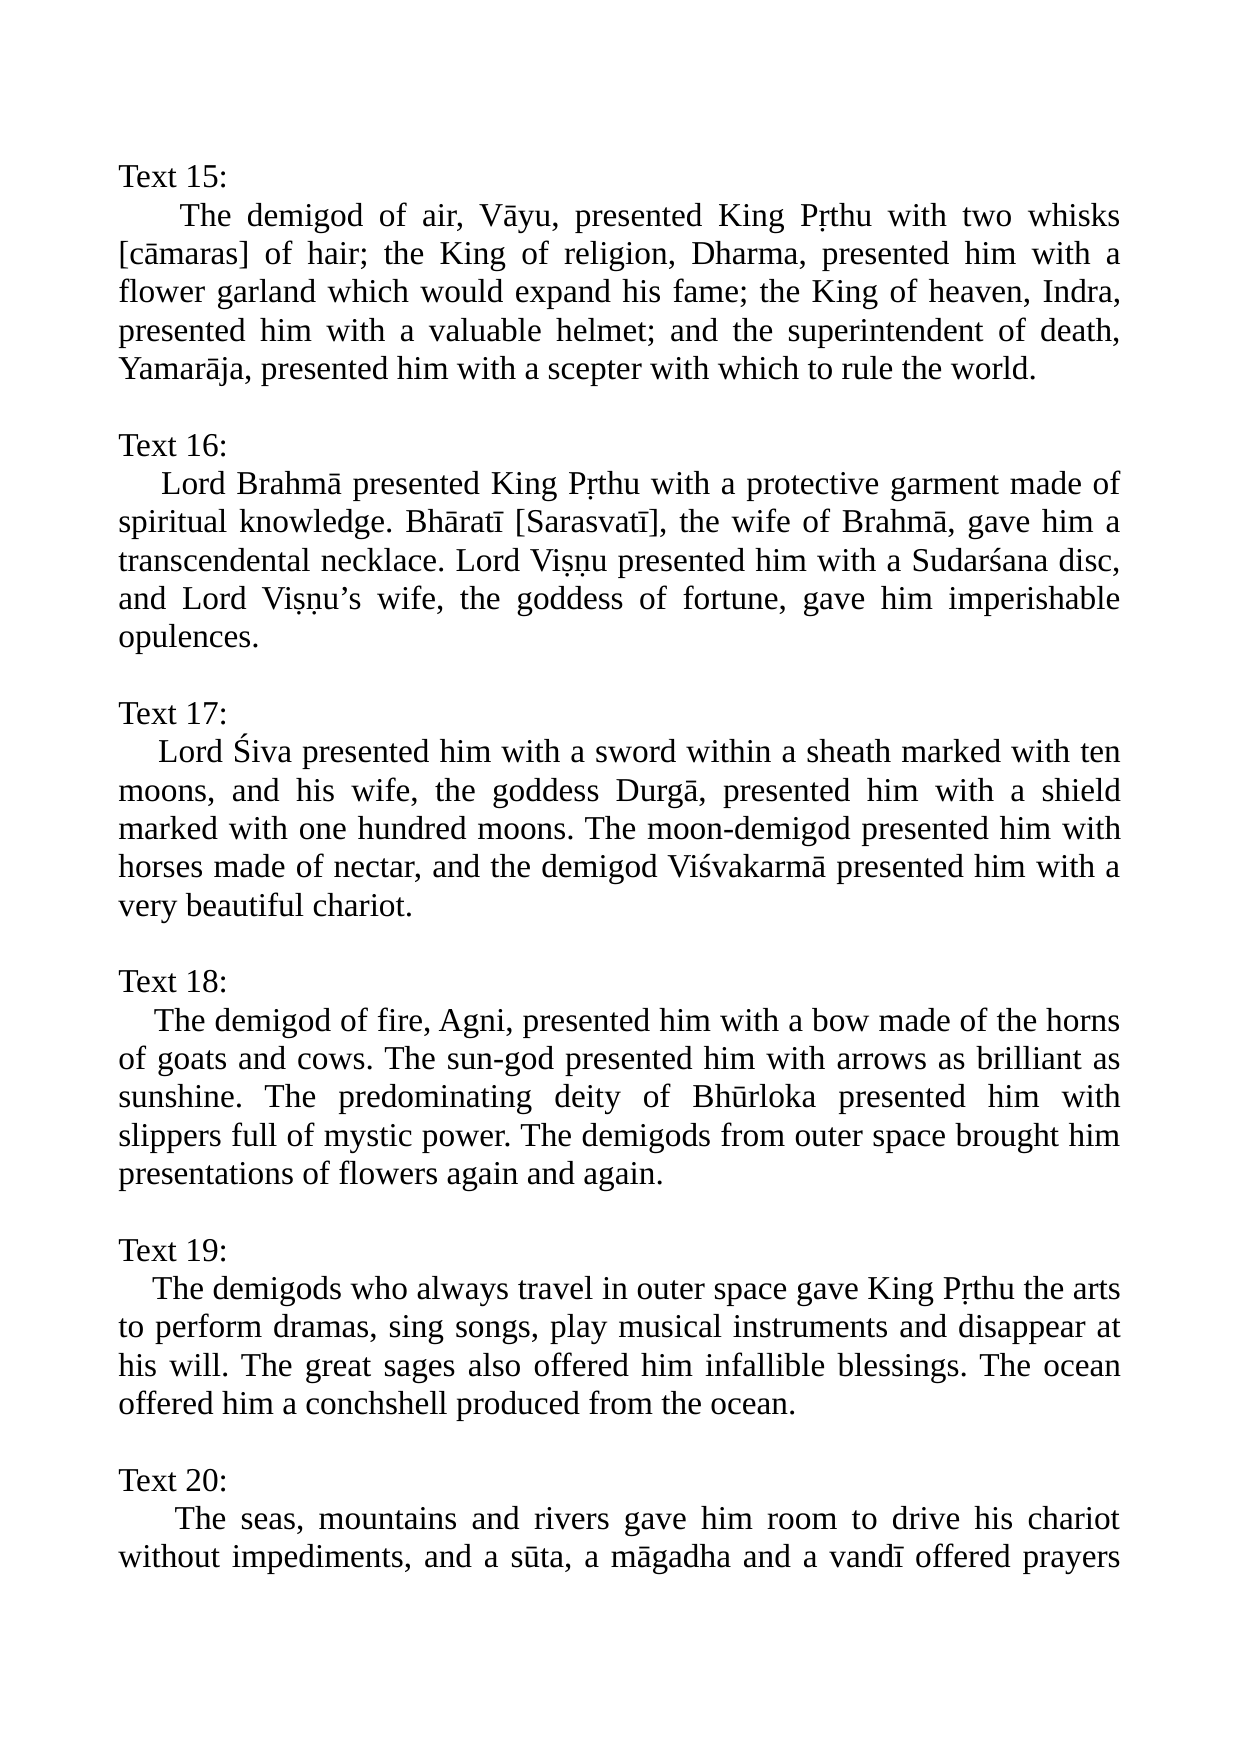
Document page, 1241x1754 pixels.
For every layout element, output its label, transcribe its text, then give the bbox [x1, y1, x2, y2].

text Lord Brahmā presented King Pṛthu with a protective garment made of spiritual knowledge. Bhāratī [Sarasvatī], the wife of Brahmā, gave him a transcendental necklace. Lord Viṣṇu presented him with a Sudarśana disc, and Lord Viṣṇu’s wife, the goddess of fortune, gave him imperishable opulences. [118, 463, 1122, 655]
text Text 18: [118, 961, 1122, 1000]
text Text 16: [118, 425, 1122, 463]
text Text 19: [118, 1230, 1122, 1268]
text Text 15: [118, 156, 1122, 195]
text The demigod of air, Vāyu, presented King Pṛthu with two whisks [cāmaras] of hair; the King of religion, Dharma, presented him with a flower garland which would expand his fame; the King of heaven, Indra, presented him with a valuable helmet; and the superintendent of death, Yamarāja, presented him with a scepter with which to rule the world. [118, 195, 1122, 386]
text The demigods who always travel in outer space gave King Pṛthu the arts to perform dramas, sing songs, play musical instruments and disappear at his will. The great sages also offered him infallible blessings. The ocean offered him a conchshell produced from the ocean. [118, 1268, 1122, 1421]
text Text 20: [118, 1460, 1122, 1498]
text The seas, mountains and rivers gave him room to drive his chariot without impediments, and a sūta, a māgadha and a vandī offered prayers [118, 1498, 1122, 1575]
text Lord Śiva presented him with a sword within a sheath marked with ten moons, and his wife, the goddess Durgā, presented him with a shield marked with one hundred moons. The moon-demigod presented him with horses made of nectar, and the demigod Viśvakarmā presented him with a very beautiful chariot. [118, 731, 1122, 923]
text The demigod of fire, Agni, presented him with a bow made of the horns of goats and cows. The sun-god presented him with arrows as brilliant as sunshine. The predominating deity of Bhūrloka presented him with slippers full of mystic power. The demigods from outer space brought him presentations of flowers again and again. [118, 1000, 1122, 1191]
text Text 17: [118, 693, 1122, 731]
